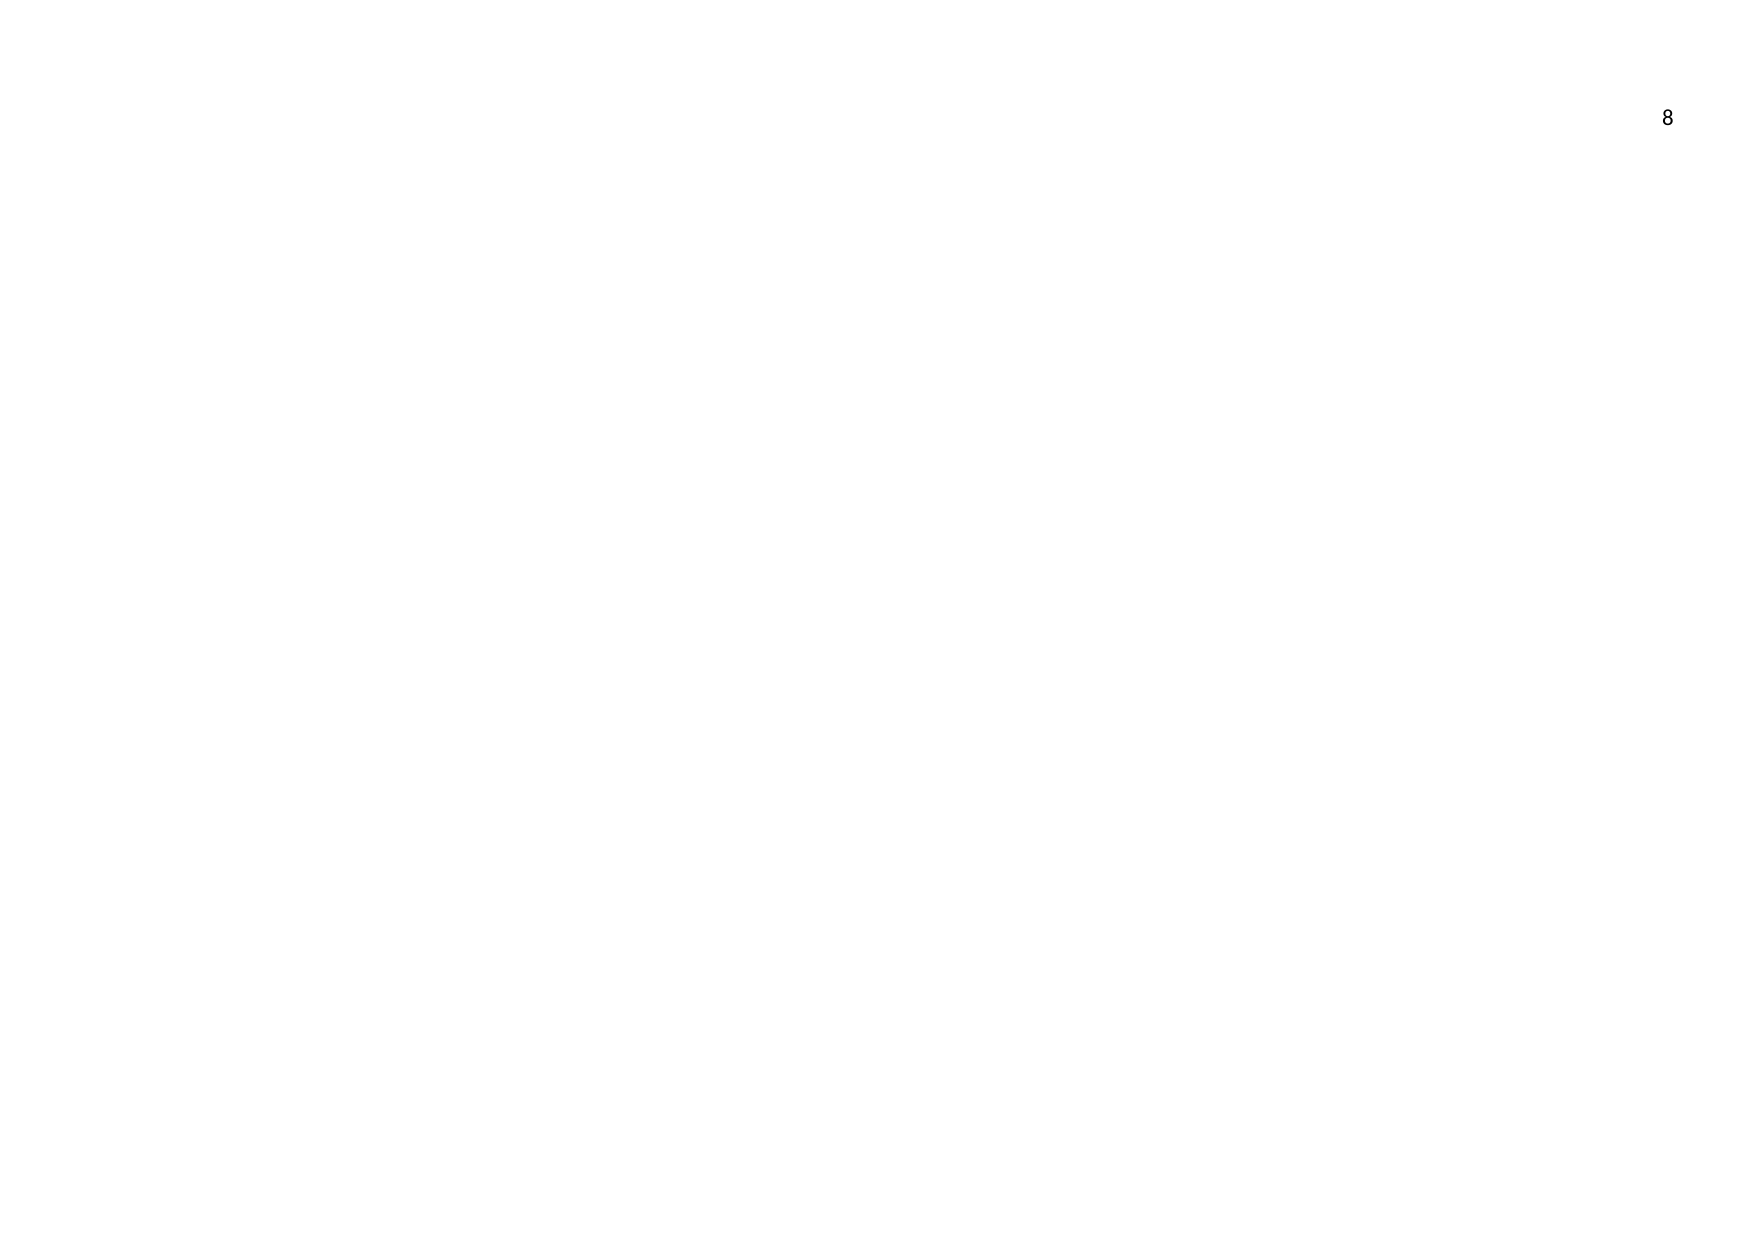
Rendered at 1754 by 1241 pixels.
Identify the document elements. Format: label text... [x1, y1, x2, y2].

text 8 [75, 103, 1678, 131]
